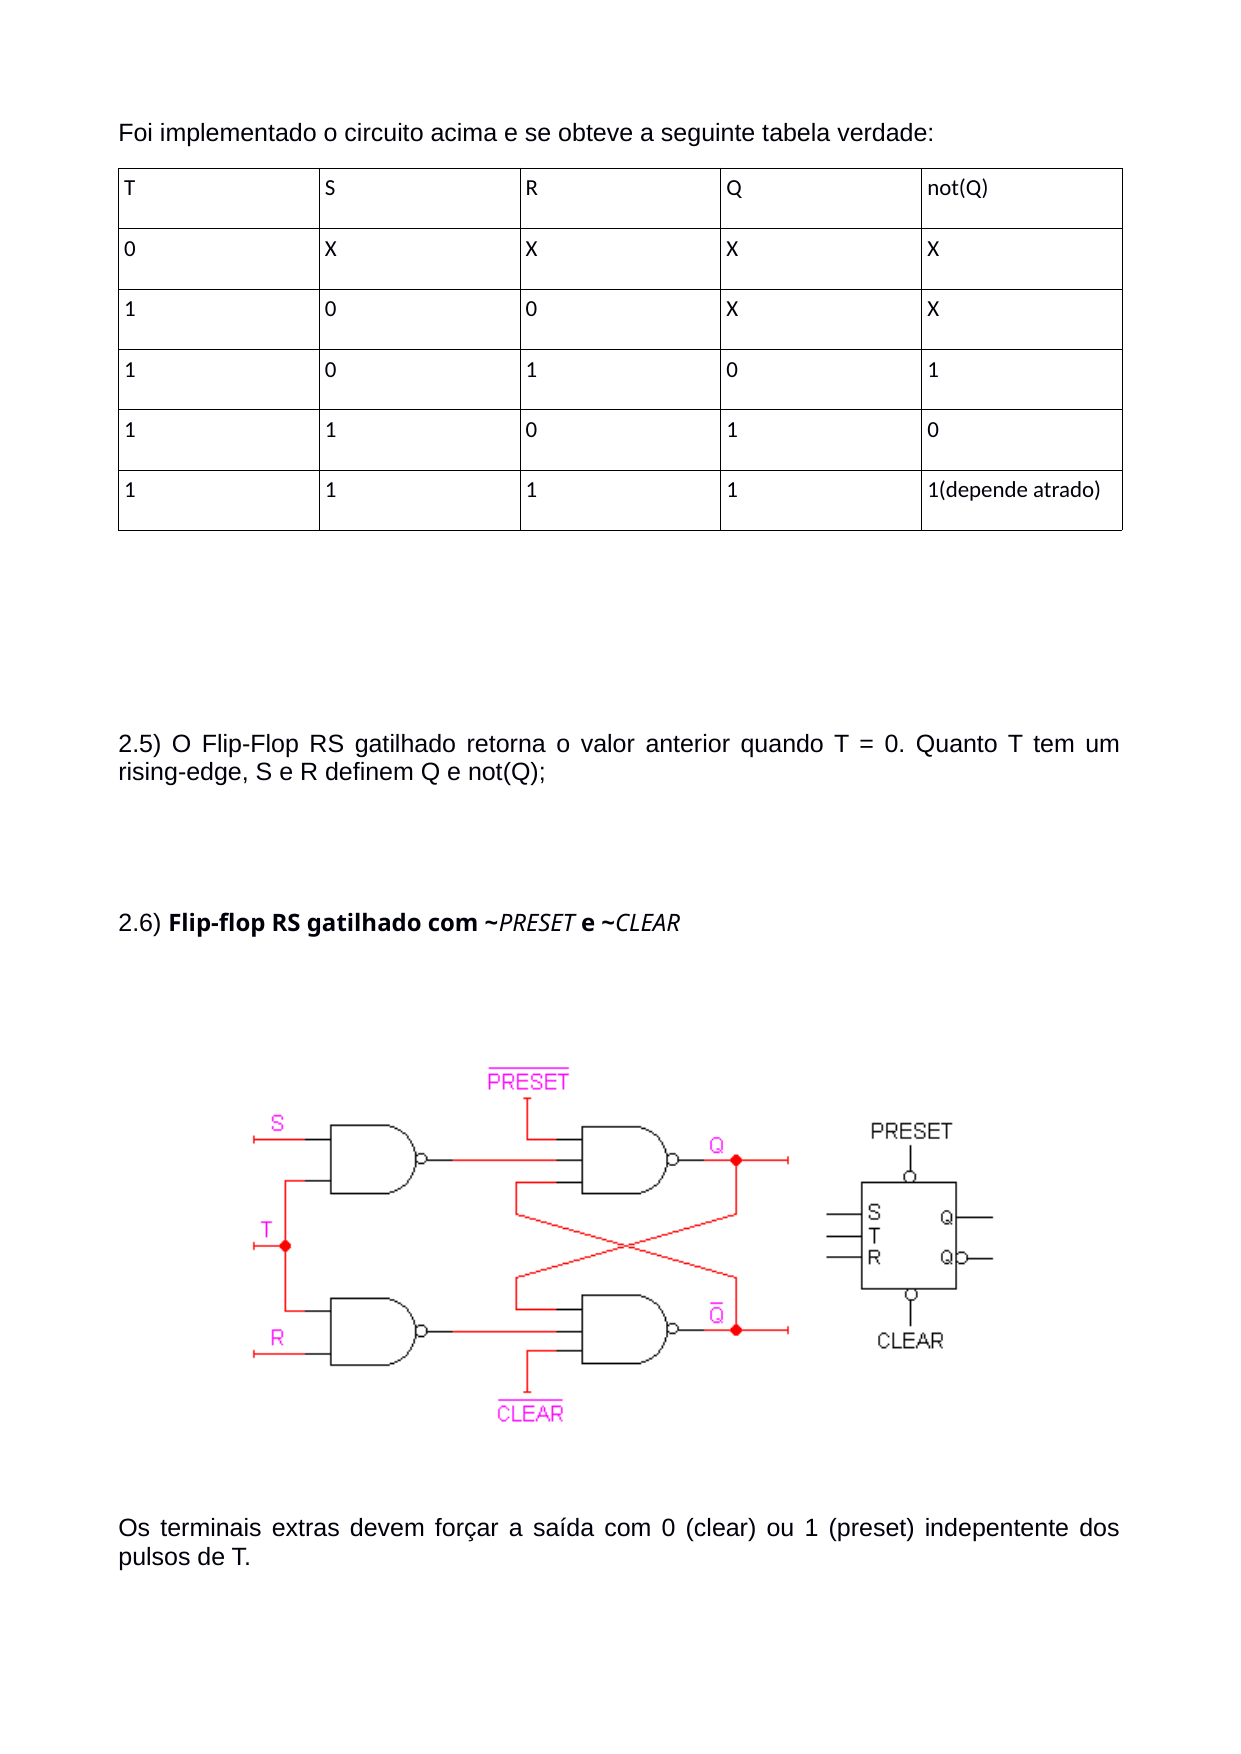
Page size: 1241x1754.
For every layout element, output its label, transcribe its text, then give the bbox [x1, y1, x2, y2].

table_cell 1 [320, 410, 520, 470]
table_cell 0 [521, 290, 720, 349]
table_cell 1 [521, 471, 720, 530]
table_cell 0 [521, 410, 720, 470]
table_cell 0 [922, 410, 1122, 470]
table_header not(Q) [922, 169, 1122, 228]
text Foi implementado o circuito acima e se obteve a seguinte tabela verdade: [118, 118, 1122, 147]
table_cell X [922, 229, 1122, 288]
table_cell 0 [320, 350, 520, 409]
table_cell 1(depende atrado) [922, 471, 1122, 530]
table_cell X [721, 229, 921, 288]
table_cell 0 [320, 290, 520, 349]
table_cell 0 [721, 350, 921, 409]
table_cell 1 [320, 471, 520, 530]
table_cell 1 [721, 471, 921, 530]
table_cell X [721, 290, 921, 349]
table_cell 1 [521, 350, 720, 409]
table_cell 1 [119, 410, 319, 470]
table_cell X [922, 290, 1122, 349]
table_header S [320, 169, 520, 228]
table_cell 0 [119, 229, 319, 288]
table_cell 1 [119, 471, 319, 530]
text 2.5) O Flip-Flop RS gatilhado retorna o valor anterior quando T = 0. Quanto T tem um rising-edge, S e R definem Q e not(Q); [118, 729, 1122, 786]
table_cell 1 [721, 410, 921, 470]
table_cell 1 [922, 350, 1122, 409]
table_header T [119, 169, 319, 228]
table_header R [521, 169, 720, 228]
table_header Q [721, 169, 921, 228]
table_cell X [521, 229, 720, 288]
text 2.6) Flip-flop RS gatilhado com ~PRESET e ~CLEAR [118, 906, 1122, 939]
table_cell 1 [119, 350, 319, 409]
text Os terminais extras devem forçar a saída com 0 (clear) ou 1 (preset) indepentente dos pulsos de T. [118, 1513, 1122, 1570]
table_cell 1 [119, 290, 319, 349]
table_cell X [320, 229, 520, 288]
